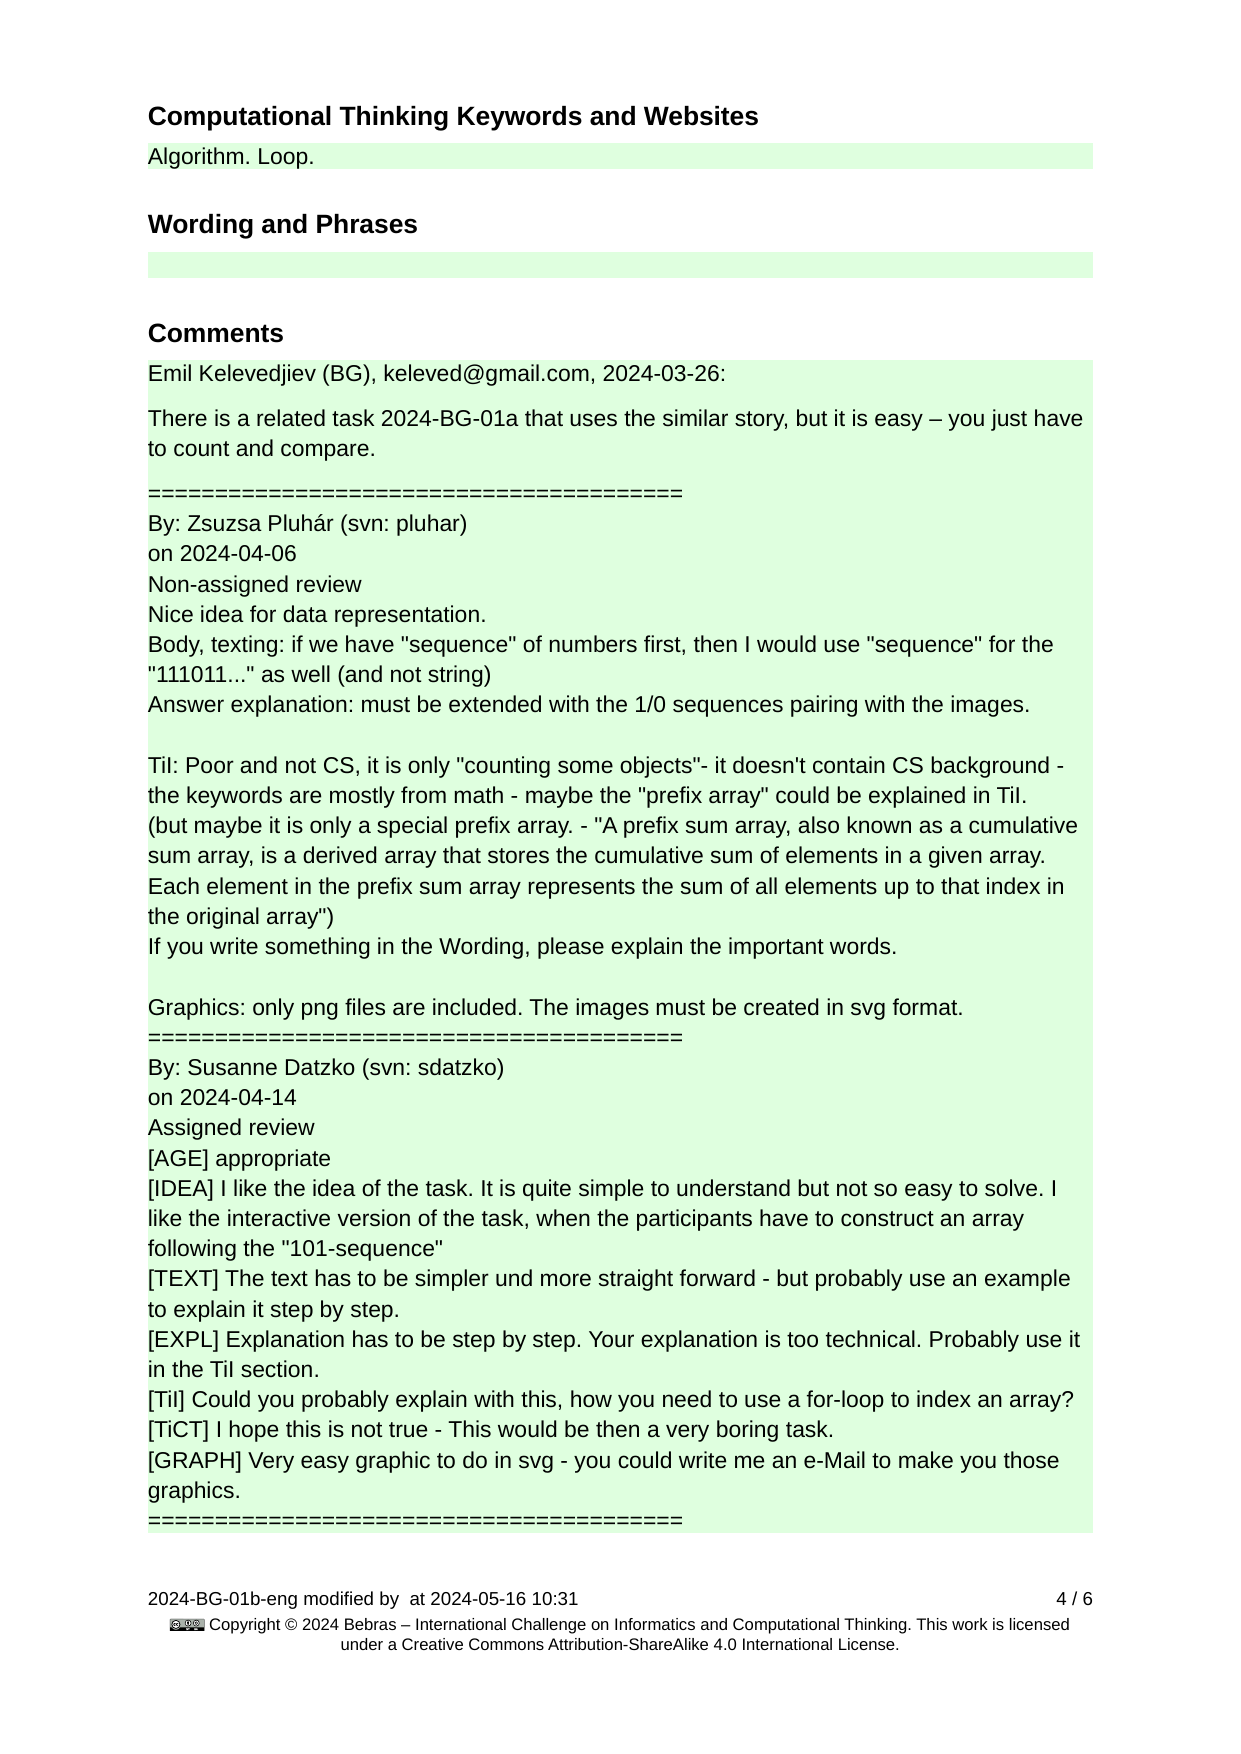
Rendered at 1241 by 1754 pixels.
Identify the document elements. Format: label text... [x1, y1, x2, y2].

text ======================================== By: Zsuzsa Pluhár (svn: pluhar) on 2024-04-06 Non-assigned review Nice idea for data representation. Body, texting: if we have "sequence" of numbers first, then I would use "sequence" for the "111011..." as well (and not string) Answer explanation: must be extended with the 1/0 sequences pairing with the images. TiI: Poor and not CS, it is only "counting some objects"- it doesn't contain CS background - the keywords are mostly from math - maybe the "prefix array" could be explained in TiI. (but maybe it is only a special prefix array. - "A prefix sum array, also known as a cumulative sum array, is a derived array that stores the cumulative sum of elements in a given array. Each element in the prefix sum array represents the sum of all elements up to that index in the original array") If you write something in the Wording, please explain the important words. Graphics: only png files are included. The images must be created in svg format. ======================================== By: Susanne Datzko (svn: sdatzko) on 2024-04-14 Assigned review [AGE] appropriate [IDEA] I like the idea of the task. It is quite simple to understand but not so easy to solve. I like the interactive version of the task, when the participants have to construct an array following the "101-sequence" [TEXT] The text has to be simpler und more straight forward - but probably use an example to explain it step by step. [EXPL] Explanation has to be step by step. Your explanation is too technical. Probably use it in the TiI section. [TiI] Could you probably explain with this, how you need to use a for-loop to index an array? [TiCT] I hope this is not true - This would be then a very boring task. [GRAPH] Very easy graphic to do in svg - you could write me an e-Mail to make you those graphics. ======================================== [148, 480, 1093, 1533]
subtitle Wording and Phrases [148, 209, 1093, 239]
subtitle Computational Thinking Keywords and Websites [148, 100, 1093, 131]
text There is a related task 2024-BG-01a that uses the similar story, but it is easy – you just have to count and compare. [148, 405, 1093, 461]
text Emil Kelevedjiev (BG), keleved@gmail.com, 2024-03-26: [148, 360, 1093, 386]
subtitle Comments [148, 317, 1093, 348]
text Algorithm. Loop. [148, 143, 1093, 169]
